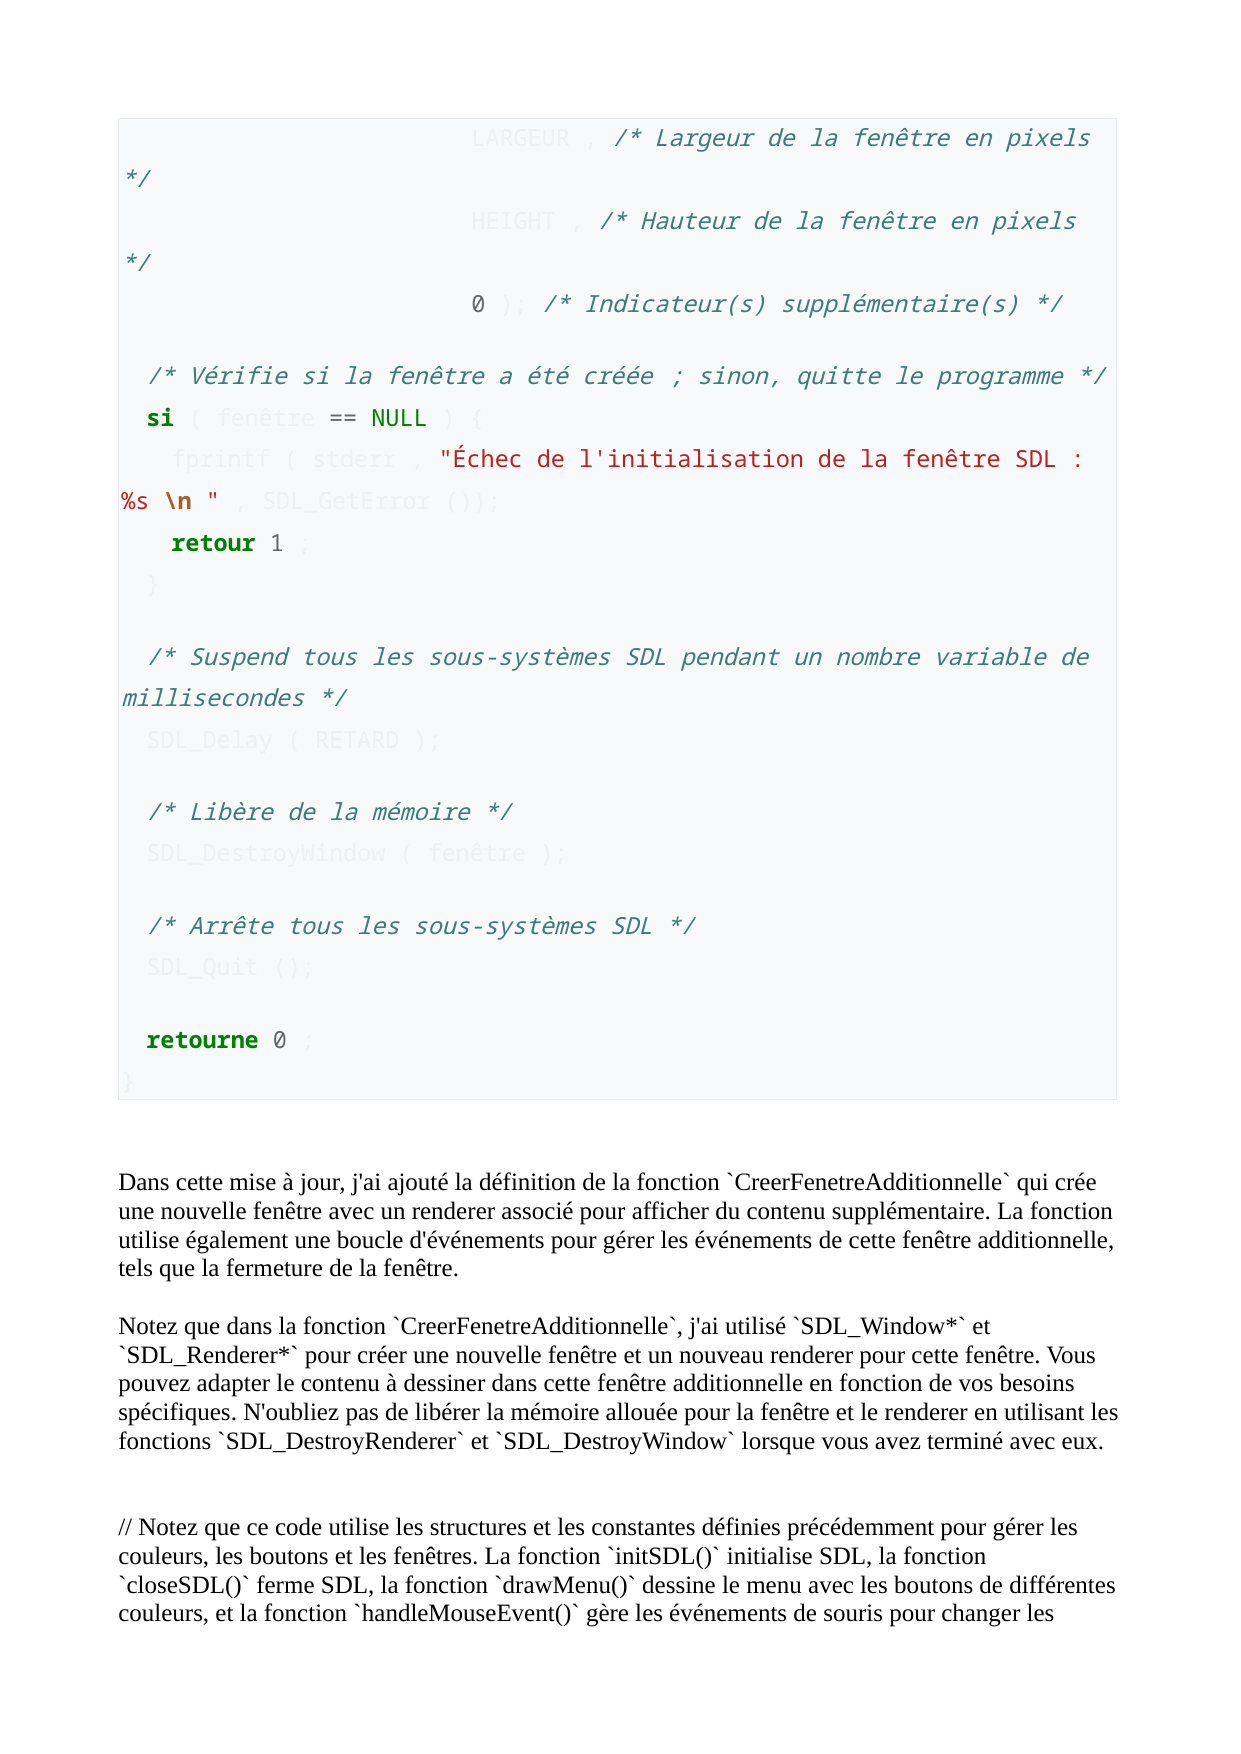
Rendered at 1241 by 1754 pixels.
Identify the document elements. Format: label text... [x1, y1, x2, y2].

text fprintf ( stderr , "Échec de l'initialisation de la fenêtre SDL : %s \n " , SDL_GetError ()); [119, 440, 1116, 516]
text si ( fenêtre == NULL ) { [119, 398, 1116, 433]
text HEIGHT , /* Hauteur de la fenêtre en pixels */ [119, 201, 1116, 278]
text SDL_DestroyWindow ( fenêtre ); [119, 834, 1116, 869]
text SDL_Delay ( RETARD ); [119, 720, 1116, 755]
text 0 ); /* Indicateur(s) supplémentaire(s) */ [119, 284, 1116, 319]
text /* Suspend tous les sous-systèmes SDL pendant un nombre variable de millisecondes */ [119, 637, 1116, 713]
text LARGEUR , /* Largeur de la fenêtre en pixels */ [119, 119, 1116, 195]
text /* Arrête tous les sous-systèmes SDL */ [119, 906, 1116, 941]
text } [119, 564, 1116, 599]
text Notez que dans la fonction `CreerFenetreAdditionnelle`, j'ai utilisé `SDL_Window*` et `SDL_Renderer*` pour créer une nouvelle fenêtre et un nouveau renderer pour cette fenêtre. Vous pouvez adapter le contenu à dessiner dans cette fenêtre additionnelle en fonction de vos besoins spécifiques. N'oubliez pas de libérer la mémoire allouée pour la fenêtre et le renderer en utilisant les fonctions `SDL_DestroyRenderer` et `SDL_DestroyWindow` lorsque vous avez terminé avec eux. [118, 1311, 1122, 1455]
text retourne 0 ; [119, 1020, 1116, 1055]
text /* Vérifie si la fenêtre a été créée ; sinon, quitte le programme */ [119, 357, 1116, 392]
text SDL_Quit (); [119, 948, 1116, 983]
text Dans cette mise à jour, j'ai ajouté la définition de la fonction `CreerFenetreAdditionnelle` qui crée une nouvelle fenêtre avec un renderer associé pour afficher du contenu supplémentaire. La fonction utilise également une boucle d'événements pour gérer les événements de cette fenêtre additionnelle, tels que la fermeture de la fenêtre. [118, 1167, 1122, 1282]
text /* Libère de la mémoire */ [119, 792, 1116, 827]
text retour 1 ; [119, 523, 1116, 558]
text // Notez que ce code utilise les structures et les constantes définies précédemment pour gérer les couleurs, les boutons et les fenêtres. La fonction `initSDL()` initialise SDL, la fonction `closeSDL()` ferme SDL, la fonction `drawMenu()` dessine le menu avec les boutons de différentes couleurs, et la fonction `handleMouseEvent()` gère les événements de souris pour changer les [118, 1512, 1122, 1627]
text } [119, 1061, 1116, 1099]
